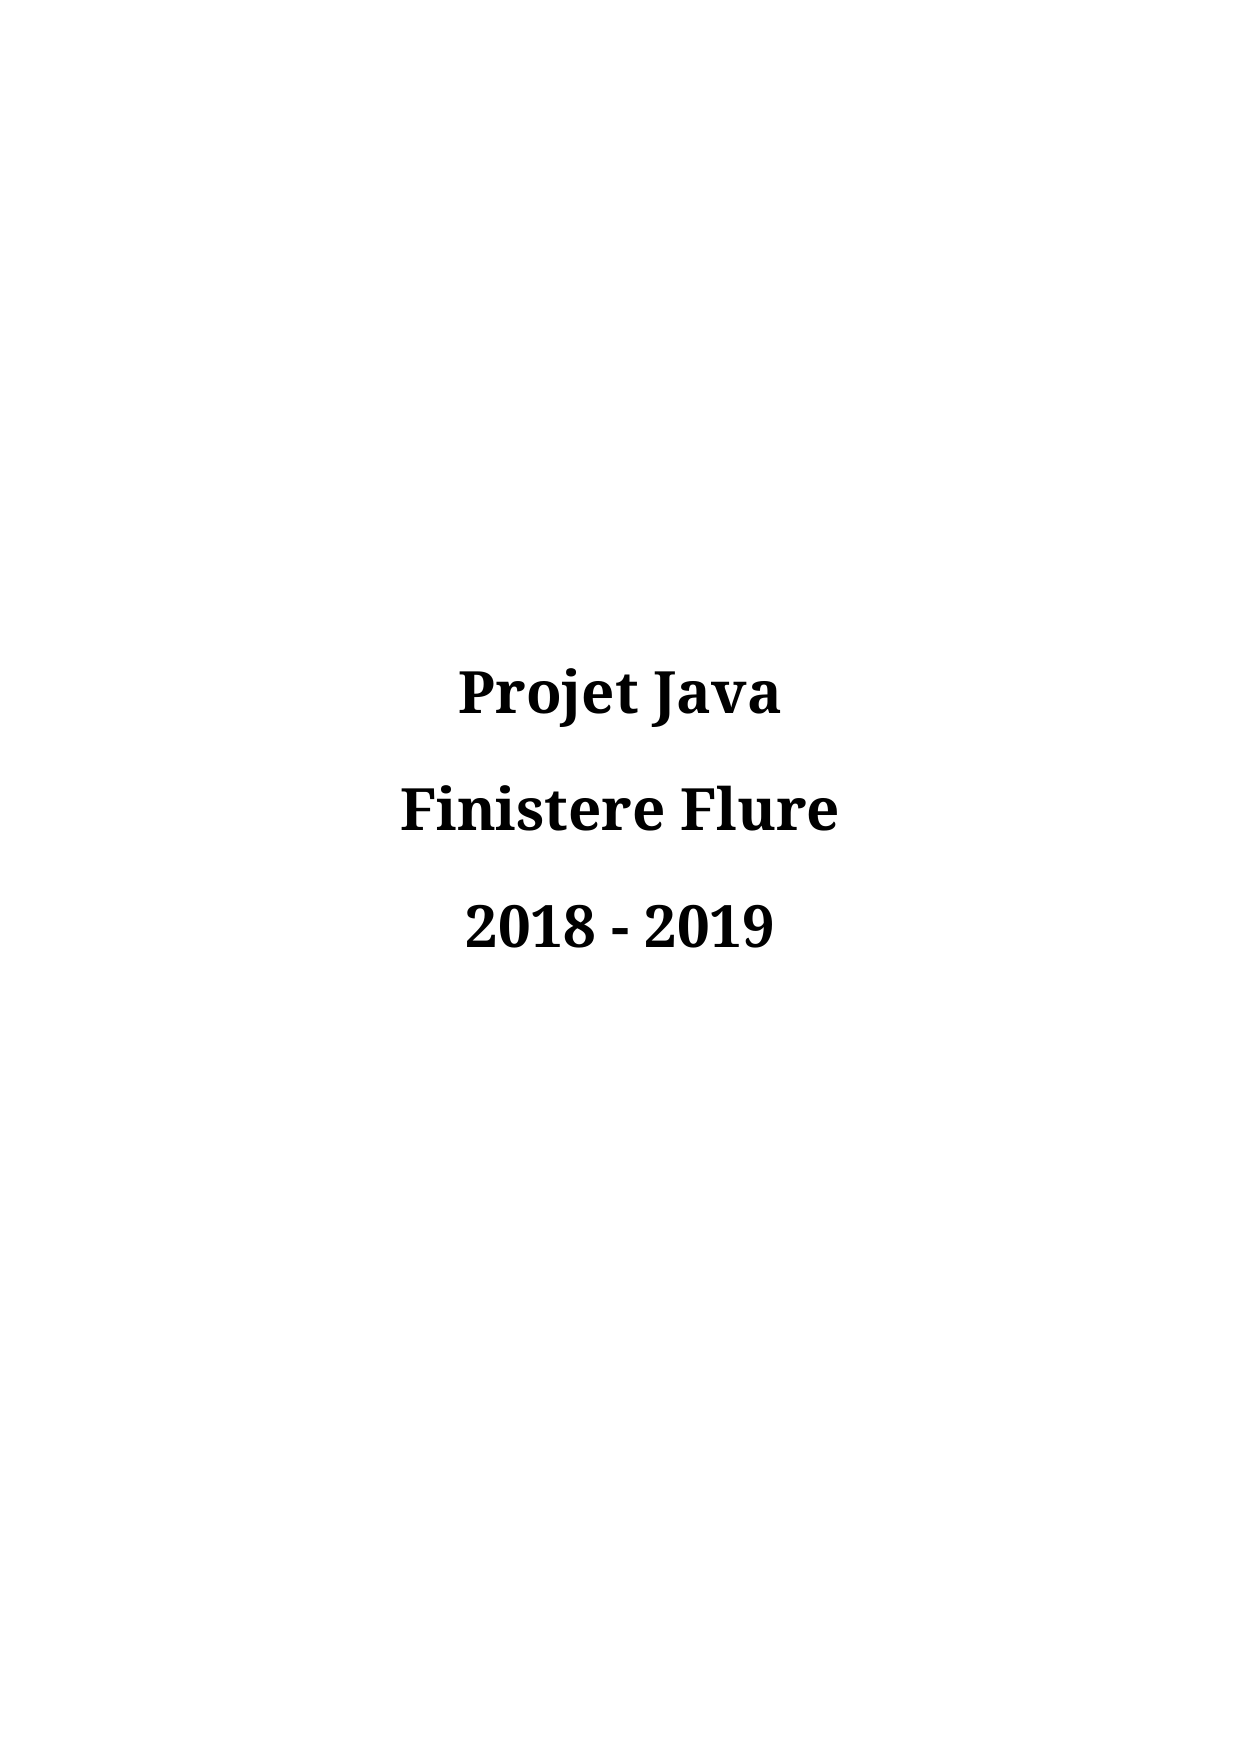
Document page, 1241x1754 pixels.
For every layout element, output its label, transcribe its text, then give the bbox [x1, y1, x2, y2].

title Projet Java [118, 651, 1122, 730]
title Finistere Flure [118, 768, 1122, 847]
title 2018 - 2019 [118, 885, 1122, 964]
